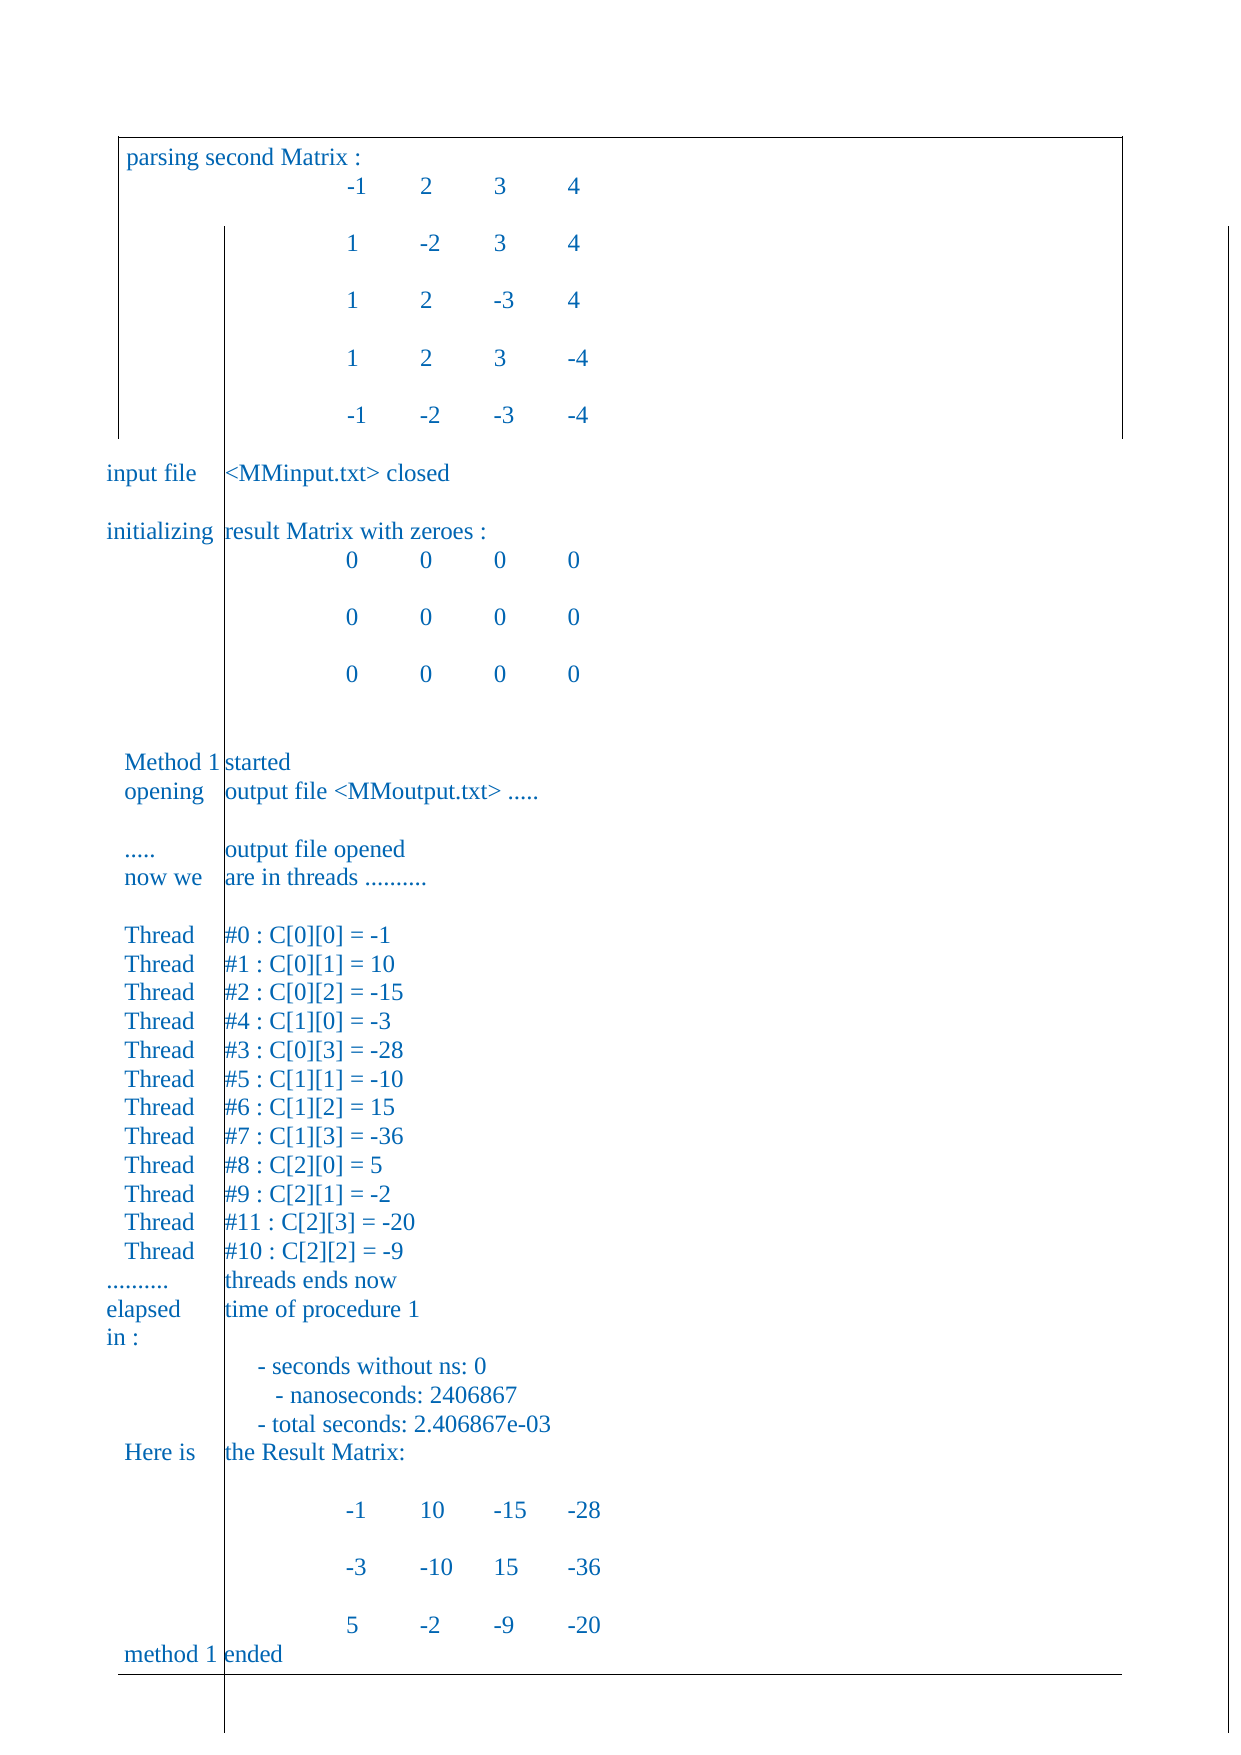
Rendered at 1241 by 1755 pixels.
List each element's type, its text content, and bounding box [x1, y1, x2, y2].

text Thread [124, 977, 224, 1006]
text Thread [124, 1006, 224, 1035]
table_cell method 1 [118, 1597, 224, 1673]
table_cell 0 [463, 589, 537, 646]
table_cell -2 [393, 388, 467, 439]
text Thread [124, 1035, 224, 1064]
table_cell 0 [537, 589, 586, 646]
table_cell 0 [340, 646, 389, 698]
text output file <MMoutput.txt> ..... [225, 776, 1134, 805]
table_cell 5 [315, 1597, 393, 1673]
text input file <MMinput.txt> closed initializing result Matrix with zeroes : [106, 458, 224, 544]
table_header -15 [473, 1488, 547, 1539]
text Thread [124, 1121, 224, 1150]
table_cell [119, 273, 224, 330]
table_cell -4 [541, 388, 1122, 439]
table_cell 0 [537, 646, 586, 698]
text #1 : C[0][1] = 10 [225, 949, 1134, 977]
table_cell 0 [463, 646, 537, 698]
text #3 : C[0][3] = -28 [225, 1035, 1134, 1064]
table_header 2 [393, 138, 467, 215]
table_cell -2 [393, 215, 467, 273]
text Thread [124, 1207, 224, 1236]
table_header 10 [393, 1488, 473, 1539]
text output file opened [225, 834, 1134, 862]
text started [225, 747, 1134, 776]
text #8 : C[2][0] = 5 [225, 1150, 1134, 1179]
text #4 : C[1][0] = -3 [225, 1006, 1134, 1035]
table_cell 2 [393, 273, 467, 330]
text #9 : C[2][1] = -2 [225, 1179, 1134, 1207]
table_cell 0 [340, 589, 389, 646]
text Method 1 [124, 747, 224, 776]
table_header -1 [315, 1488, 393, 1539]
table_cell 15 [473, 1539, 547, 1597]
text #11 : C[2][3] = -20 [225, 1207, 1134, 1236]
table_cell -9 [473, 1597, 547, 1673]
text #5 : C[1][1] = -10 [225, 1064, 1134, 1092]
text Thread [124, 1236, 224, 1265]
table_header 0 [340, 548, 389, 589]
table_cell 3 [467, 330, 541, 388]
text Thread [124, 949, 224, 977]
table_cell [119, 330, 224, 388]
list total seconds: 2.406867e-03 Here is the Result Matrix: [109, 1409, 224, 1466]
text #10 : C[2][2] = -9 [225, 1236, 1134, 1265]
table_cell [119, 388, 224, 439]
table_cell -1 [225, 388, 393, 439]
text #0 : C[0][0] = -1 [225, 920, 1134, 949]
text are in threads .......... [225, 862, 1134, 891]
table_cell -2 [393, 1597, 473, 1673]
table_header 0 [389, 548, 463, 589]
table_cell -3 [467, 273, 541, 330]
table_header 3 [467, 138, 541, 215]
table_header [225, 1488, 314, 1597]
table_header [118, 1488, 224, 1597]
text opening [124, 776, 224, 805]
table_header 0 [537, 548, 586, 589]
table_cell 1 [225, 273, 393, 330]
table_header parsing second Matrix : -1 [119, 138, 393, 215]
text Thread [124, 1150, 224, 1179]
table_cell 1 [119, 215, 393, 273]
table_cell -4 [541, 330, 1122, 388]
table_cell 2 [393, 330, 467, 388]
text #6 : C[1][2] = 15 [225, 1092, 1134, 1121]
text now we [124, 862, 224, 891]
table_header 0 [463, 548, 537, 589]
text .......... threads ends now elapsed time of procedure 1 in : [106, 1265, 224, 1351]
text input file <MMinput.txt> closed initializing result Matrix with zeroes : [225, 458, 506, 544]
list nanoseconds: 2406867 [275, 1380, 1134, 1409]
list total seconds: 2.406867e-03 Here is the Result Matrix: [225, 1409, 568, 1466]
table_cell -3 [467, 388, 541, 439]
text Thread [124, 1092, 224, 1121]
table_cell 3 [467, 215, 541, 273]
table_header 4 [541, 138, 1122, 215]
table_header -28 [547, 1488, 1122, 1539]
table_cell -36 [547, 1539, 1122, 1597]
table_cell 0 [389, 646, 463, 698]
list [109, 1351, 224, 1380]
text #2 : C[0][2] = -15 [225, 977, 1134, 1006]
table_cell 0 [389, 589, 463, 646]
list seconds without ns: 0 [225, 1351, 1134, 1380]
table_cell -3 [315, 1539, 393, 1597]
table_cell 1 [225, 330, 393, 388]
text Thread [124, 1179, 224, 1207]
table_cell ended [225, 1597, 314, 1673]
text #7 : C[1][3] = -36 [225, 1121, 1134, 1150]
table_cell 4 [541, 273, 1122, 330]
text Thread [124, 1064, 224, 1092]
text ..... [124, 834, 224, 862]
text Thread [124, 920, 224, 949]
table_cell -10 [393, 1539, 473, 1597]
table_cell -20 [547, 1597, 1122, 1673]
table_cell 4 [541, 215, 1122, 273]
text .......... threads ends now elapsed time of procedure 1 in : [225, 1265, 439, 1351]
